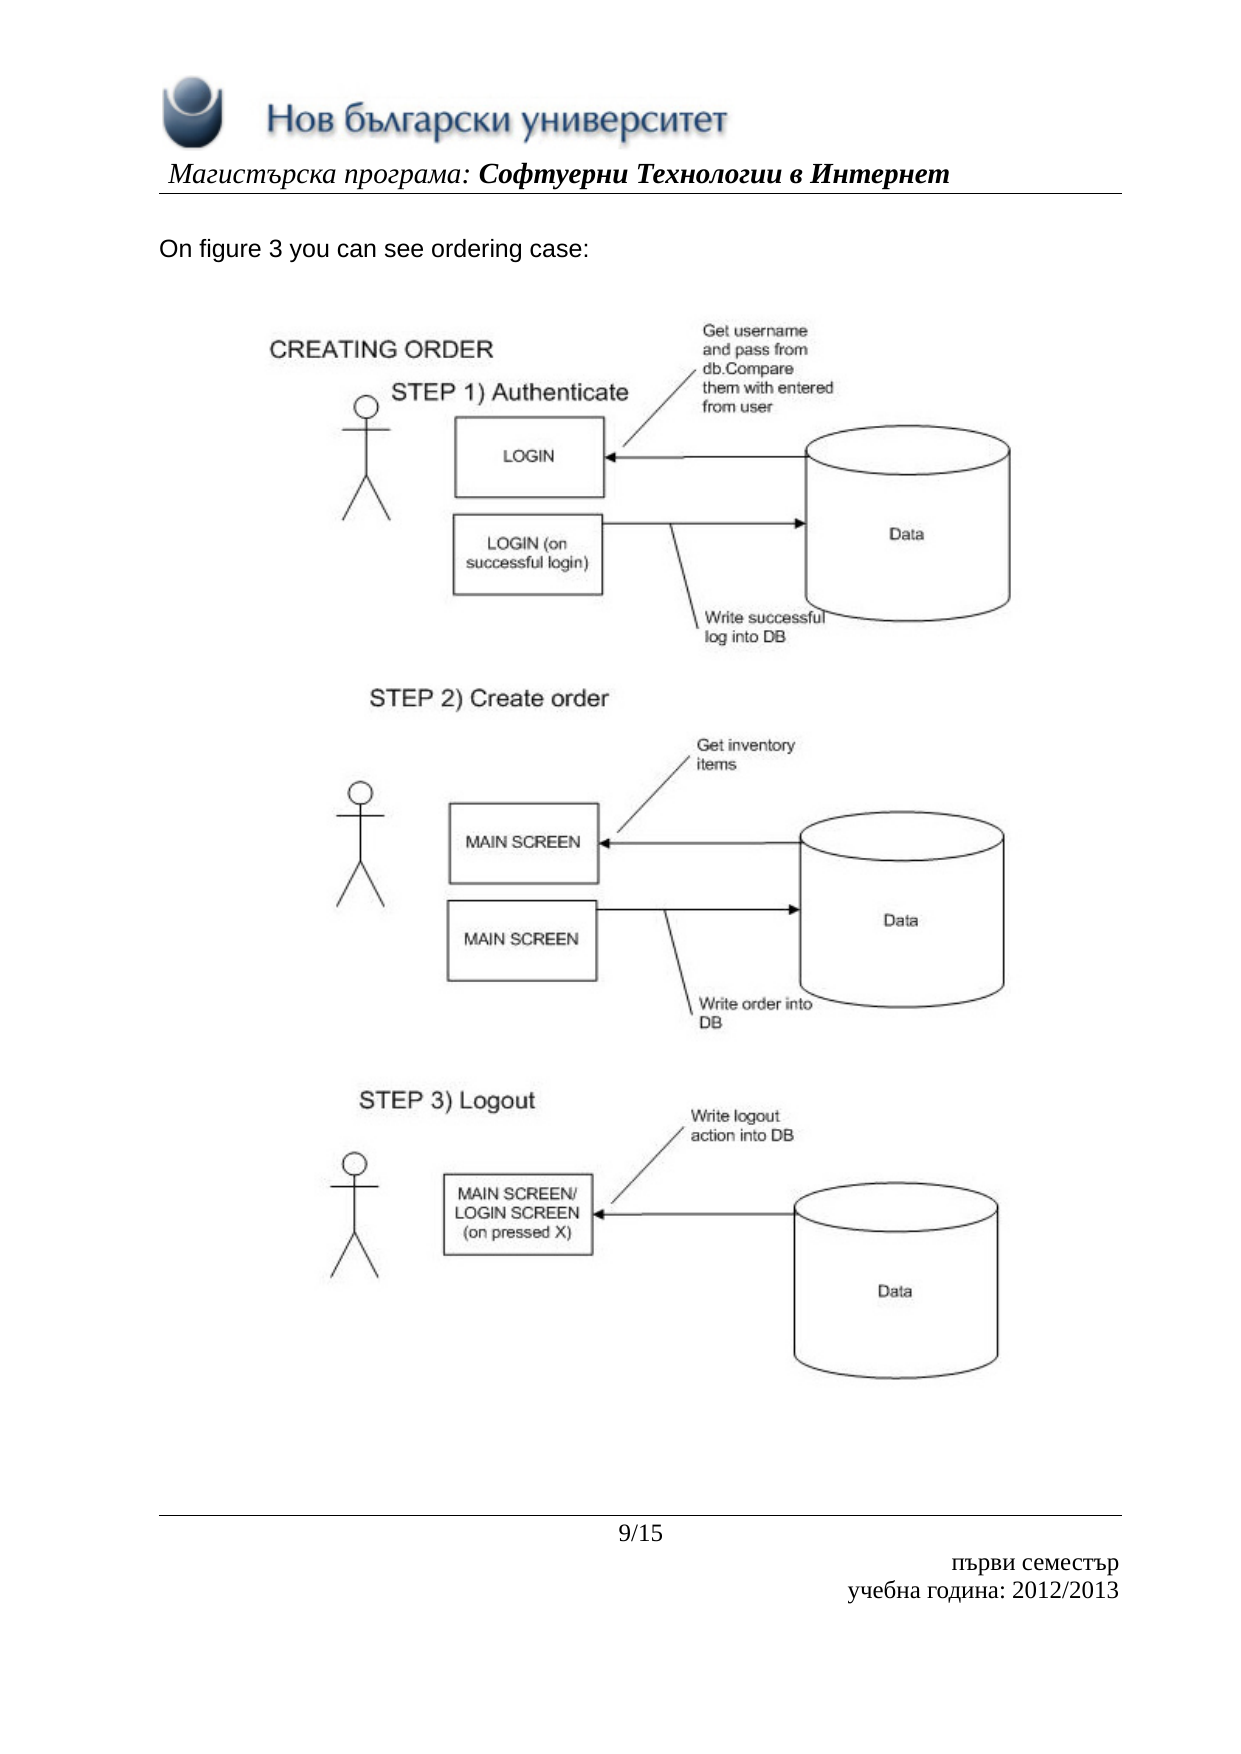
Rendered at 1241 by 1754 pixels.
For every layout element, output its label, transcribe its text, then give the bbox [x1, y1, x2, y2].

picture [253, 291, 1028, 1408]
text On figure 3 you can see ordering case: [159, 234, 1122, 263]
picture [162, 75, 736, 151]
